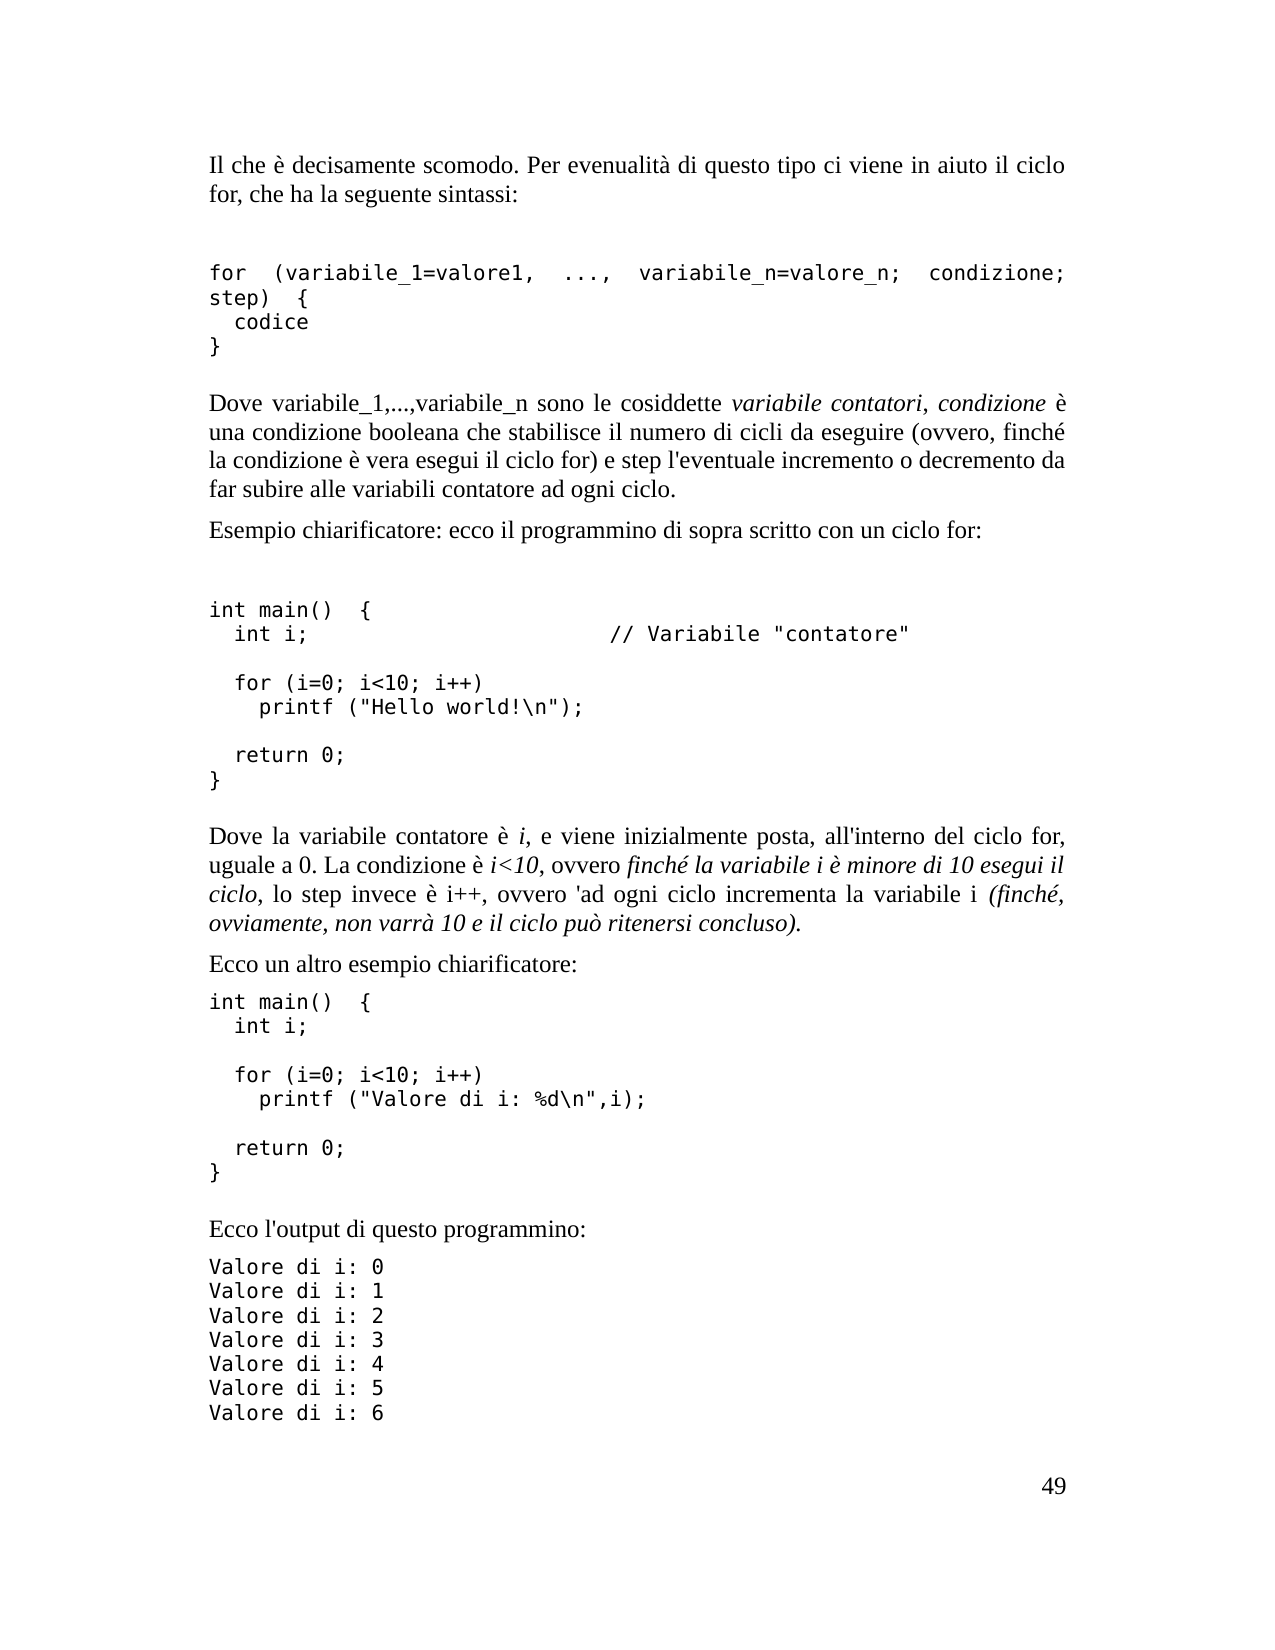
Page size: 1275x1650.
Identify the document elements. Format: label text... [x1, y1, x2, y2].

text } [208, 768, 1066, 792]
text int i; [208, 1014, 1066, 1039]
text Esempio chiarificatore: ecco il programmino di sopra scritto con un ciclo for: [208, 515, 1066, 544]
text int main() { [208, 598, 1066, 622]
text Valore di i: 2 [208, 1304, 1066, 1328]
text for (i=0; i<10; i++) [208, 671, 1066, 695]
text for (variabile_1=valore1, ..., variabile_n=valore_n; condizione; step) { [208, 261, 1066, 310]
text Ecco un altro esempio chiarificatore: [208, 949, 1066, 978]
text int main() { [208, 990, 1066, 1014]
text Dove variabile_1,...,variabile_n sono le cosiddette variabile contatori, condizione è una condizione booleana che stabilisce il numero di cicli da eseguire (ovvero, finché la condizione è vera esegui il ciclo for) e step l'eventuale incremento o decremento da far subire alle variabili contatore ad ogni ciclo. [208, 388, 1066, 503]
text for (i=0; i<10; i++) [208, 1063, 1066, 1087]
text codice [208, 310, 1066, 334]
text Valore di i: 3 [208, 1328, 1066, 1352]
text int i; // Variabile "contatore" [208, 622, 1066, 646]
text printf ("Hello world!\n"); [208, 695, 1066, 719]
text return 0; [208, 743, 1066, 768]
text } [208, 1160, 1066, 1184]
text Valore di i: 5 [208, 1376, 1066, 1401]
text Il che è decisamente scomodo. Per evenualità di questo tipo ci viene in aiuto il ciclo for, che ha la seguente sintassi: [208, 150, 1066, 207]
text Valore di i: 6 [208, 1401, 1066, 1425]
text Valore di i: 0 [208, 1255, 1066, 1279]
text printf ("Valore di i: %d\n",i); [208, 1087, 1066, 1112]
text Valore di i: 4 [208, 1352, 1066, 1376]
text Valore di i: 1 [208, 1279, 1066, 1304]
text return 0; [208, 1136, 1066, 1160]
text Ecco l'output di questo programmino: [208, 1214, 1066, 1243]
text } [208, 334, 1066, 358]
text Dove la variabile contatore è i, e viene inizialmente posta, all'interno del ciclo for, uguale a 0. La condizione è i<10, ovvero finché la variabile i è minore di 10 esegui il ciclo, lo step invece è i++, ovvero 'ad ogni ciclo incrementa la variabile i (finché, ovviamente, non varrà 10 e il ciclo può ritenersi concluso). [208, 821, 1066, 936]
